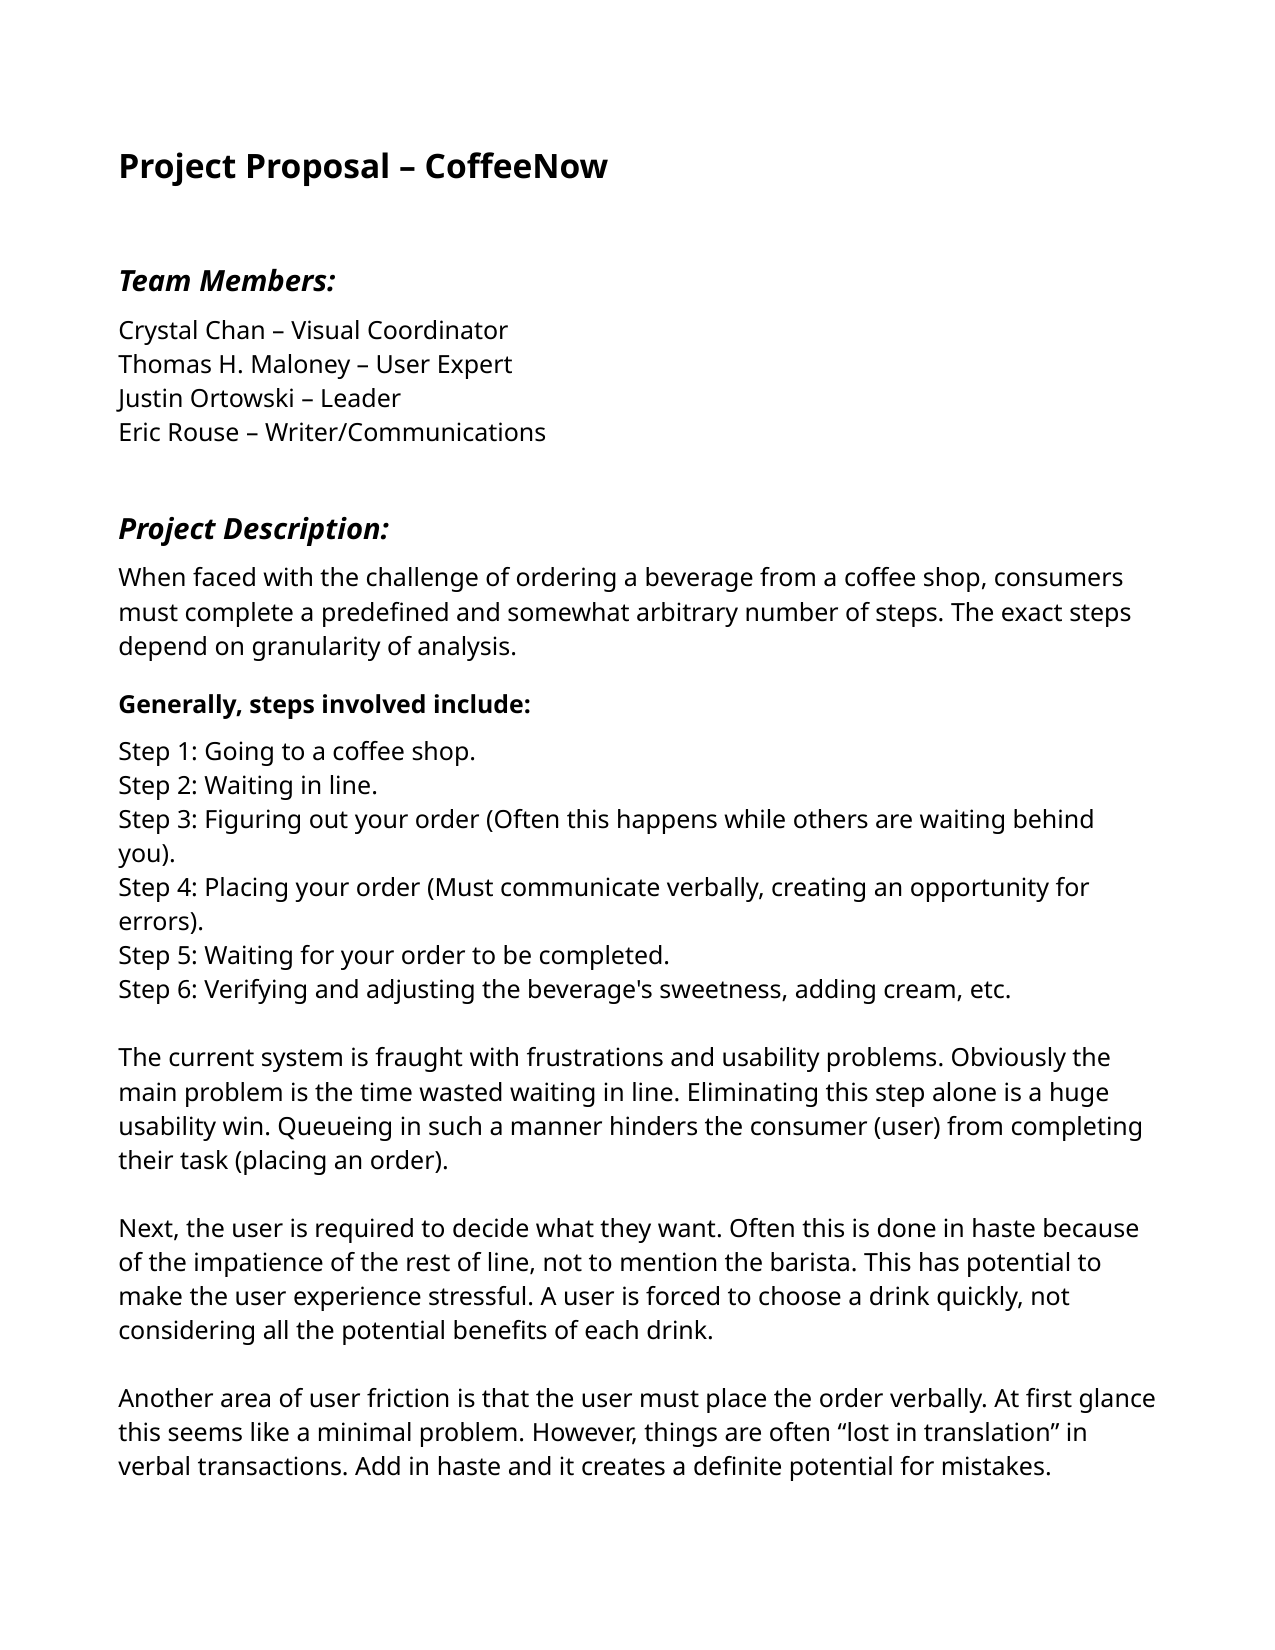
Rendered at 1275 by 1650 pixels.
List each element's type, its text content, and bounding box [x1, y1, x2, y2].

text Step 2: Waiting in line. [118, 768, 1157, 802]
text Step 3: Figuring out your order (Often this happens while others are waiting behind you). [118, 802, 1157, 870]
text Crystal Chan – Visual Coordinator [118, 313, 1157, 347]
subtitle Project Proposal – CoffeeNow [118, 143, 1157, 189]
text Step 4: Placing your order (Must communicate verbally, creating an opportunity for errors). [118, 870, 1157, 938]
text Another area of user friction is that the user must place the order verbally. At first glance this seems like a minimal problem. However, things are often “lost in translation” in verbal transactions. Add in haste and it creates a definite potential for mistakes. [118, 1381, 1157, 1483]
text When faced with the challenge of ordering a beverage from a coffee shop, consumers must complete a predefined and somewhat arbitrary number of steps. The exact steps depend on granularity of analysis. [118, 560, 1157, 662]
subtitle Team Members: [118, 260, 1157, 300]
subtitle Project Description: [118, 508, 1157, 548]
text The current system is fraught with frustrations and usability problems. Obviously the main problem is the time wasted waiting in line. Eliminating this step alone is a huge usability win. Queueing in such a manner hinders the consumer (user) from completing their task (placing an order). [118, 1040, 1157, 1176]
text Step 1: Going to a coffee shop. [118, 733, 1157, 768]
text Justin Ortowski – Leader [118, 381, 1157, 415]
text Step 5: Waiting for your order to be completed. [118, 938, 1157, 972]
text Next, the user is required to decide what they want. Often this is done in haste because of the impatience of the rest of line, not to mention the barista. This has potential to make the user experience stressful. A user is forced to choose a drink quickly, not considering all the potential benefits of each drink. [118, 1210, 1157, 1347]
text Eric Rouse – Writer/Communications [118, 415, 1157, 449]
subtitle Generally, steps involved include: [118, 687, 1157, 721]
text Thomas H. Maloney – User Expert [118, 347, 1157, 381]
text Step 6: Verifying and adjusting the beverage's sweetness, adding cream, etc. [118, 972, 1157, 1006]
